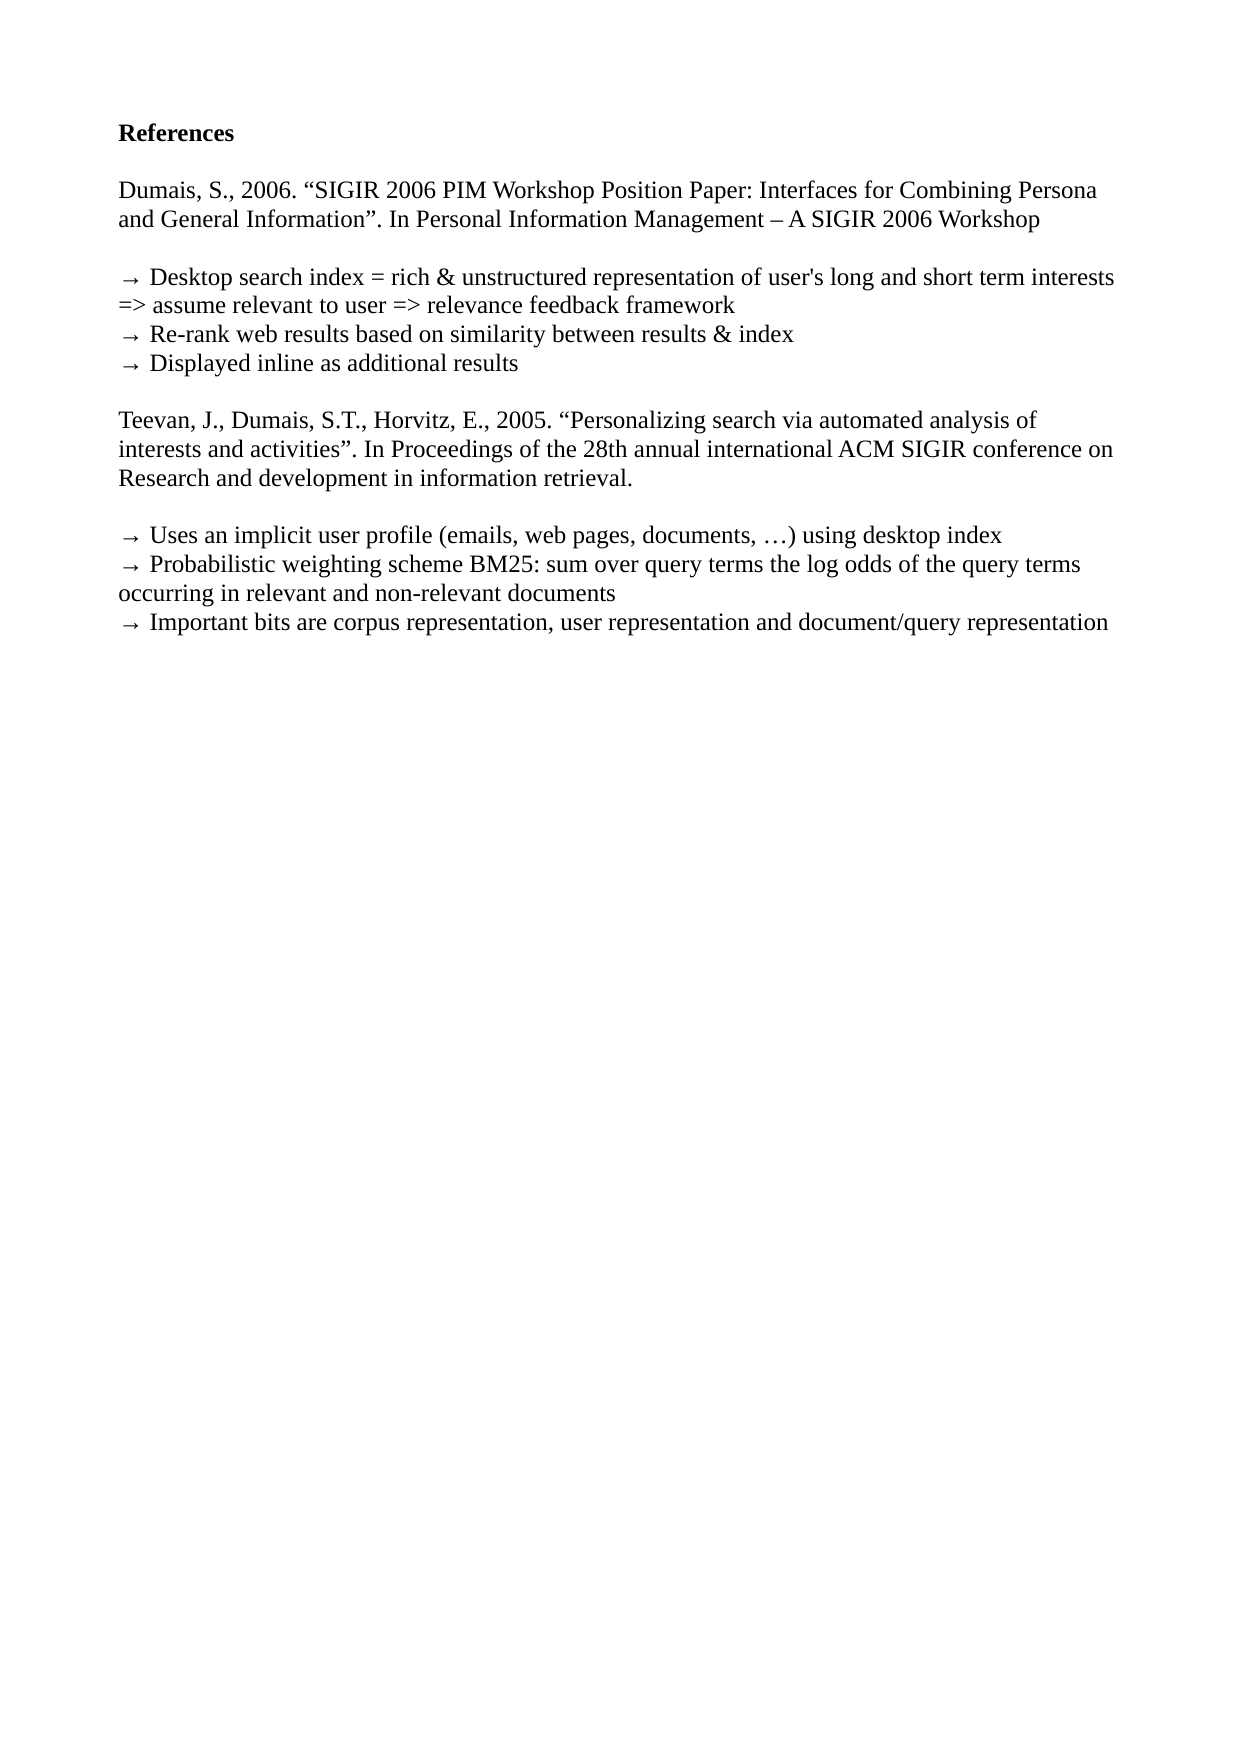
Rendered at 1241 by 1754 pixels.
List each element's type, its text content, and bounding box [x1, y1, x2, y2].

text → Uses an implicit user profile (emails, web pages, documents, …) using desktop index [118, 521, 1122, 549]
text References [118, 118, 1122, 147]
text → Important bits are corpus representation, user representation and document/query representation [118, 607, 1122, 636]
text → Desktop search index = rich & unstructured representation of user's long and short term interests => assume relevant to user => relevance feedback framework [118, 262, 1122, 319]
text Teevan, J., Dumais, S.T., Horvitz, E., 2005. “Personalizing search via automated analysis of interests and activities”. In Proceedings of the 28th annual international ACM SIGIR conference on Research and development in information retrieval. [118, 406, 1122, 492]
text Dumais, S., 2006. “SIGIR 2006 PIM Workshop Position Paper: Interfaces for Combining Persona and General Information”. In Personal Information Management – A SIGIR 2006 Workshop [118, 176, 1122, 233]
text → Re-rank web results based on similarity between results & index [118, 319, 1122, 348]
text → Probabilistic weighting scheme BM25: sum over query terms the log odds of the query terms occurring in relevant and non-relevant documents [118, 549, 1122, 607]
text → Displayed inline as additional results [118, 348, 1122, 377]
